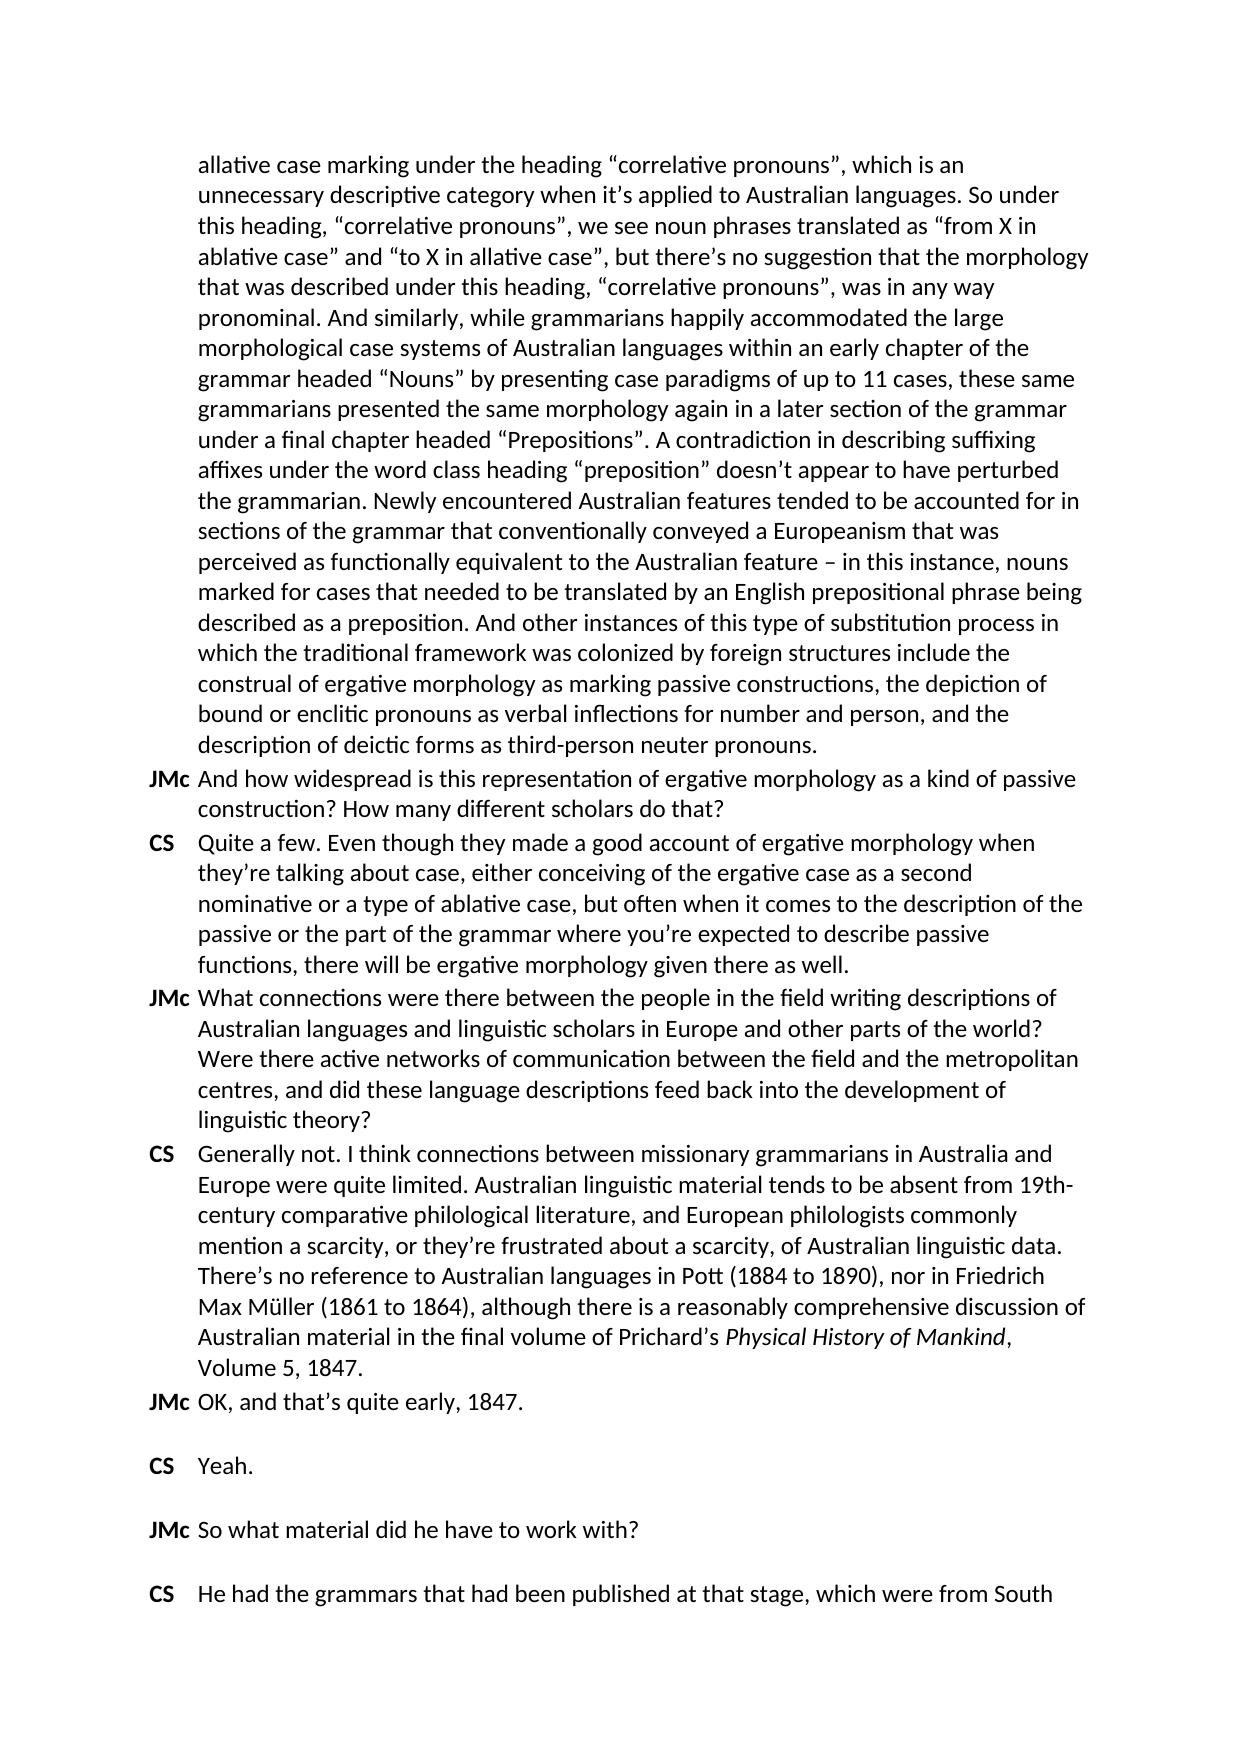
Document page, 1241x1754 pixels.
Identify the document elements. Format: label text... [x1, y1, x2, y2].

table_cell Yeah. [196, 1448, 1093, 1512]
table_cell OK, and that’s quite early, 1847. [196, 1384, 1093, 1448]
table_cell allative case marking under the heading “correlative pronouns”, which is an unnecessary descriptive category when it’s applied to Australian languages. So under this heading, “correlative pronouns”, we see noun phrases translated as “from X in ablative case” and “to X in allative case”, but there’s no suggestion that the morphology that was described under this heading, “correlative pronouns”, was in any way pronominal. And similarly, while grammarians happily accommodated the large morphological case systems of Australian languages within an early chapter of the grammar headed “Nouns” by presenting case paradigms of up to 11 cases, these same grammarians presented the same morphology again in a later section of the grammar under a final chapter headed “Prepositions”. A contradiction in describing suffixing affixes under the word class heading “preposition” doesn’t appear to have perturbed the grammarian. Newly encountered Australian features tended to be accounted for in sections of the grammar that conventionally conveyed a Europeanism that was perceived as functionally equivalent to the Australian feature – in this instance, nouns marked for cases that needed to be translated by an English prepositional phrase being described as a preposition. And other instances of this type of substitution process in which the traditional framework was colonized by foreign structures include the construal of ergative morphology as marking passive constructions, the depiction of bound or enclitic pronouns as verbal inflections for number and person, and the description of deictic forms as third-person neuter pronouns. [196, 148, 1093, 761]
table_cell CS [148, 1137, 196, 1384]
table_cell CS [148, 1448, 196, 1512]
table_cell He had the grammars that had been published at that stage, which were from South [196, 1577, 1093, 1610]
table_cell Quite a few. Even though they made a good account of ergative morphology when they’re talking about case, either conceiving of the ergative case as a second nominative or a type of ablative case, but often when it comes to the description of the passive or the part of the grammar where you’re expected to describe passive functions, there will be ergative morphology given there as well. [196, 825, 1093, 981]
table_cell So what material did he have to work with? [196, 1513, 1093, 1577]
table_cell [148, 148, 196, 761]
table_cell And how widespread is this representation of ergative morphology as a kind of passive construction? How many different scholars do that? [196, 761, 1093, 825]
table_cell What connections were there between the people in the field writing descriptions of Australian languages and linguistic scholars in Europe and other parts of the world? Were there active networks of communication between the field and the metropolitan centres, and did these language descriptions feed back into the development of linguistic theory? [196, 981, 1093, 1137]
table_cell JMc [148, 761, 196, 825]
table_cell JMc [148, 981, 196, 1137]
table_cell Generally not. I think connections between missionary grammarians in Australia and Europe were quite limited. Australian linguistic material tends to be absent from 19th-century comparative philological literature, and European philologists commonly mention a scarcity, or they’re frustrated about a scarcity, of Australian linguistic data. There’s no reference to Australian languages in Pott (1884 to 1890), nor in Friedrich Max Müller (1861 to 1864), although there is a reasonably comprehensive discussion of Australian material in the final volume of Prichard’s Physical History of Mankind, Volume 5, 1847. [196, 1137, 1093, 1384]
table_cell JMc [148, 1513, 196, 1577]
table_cell JMc [148, 1384, 196, 1448]
table_cell CS [148, 825, 196, 981]
table_cell CS [148, 1577, 196, 1610]
